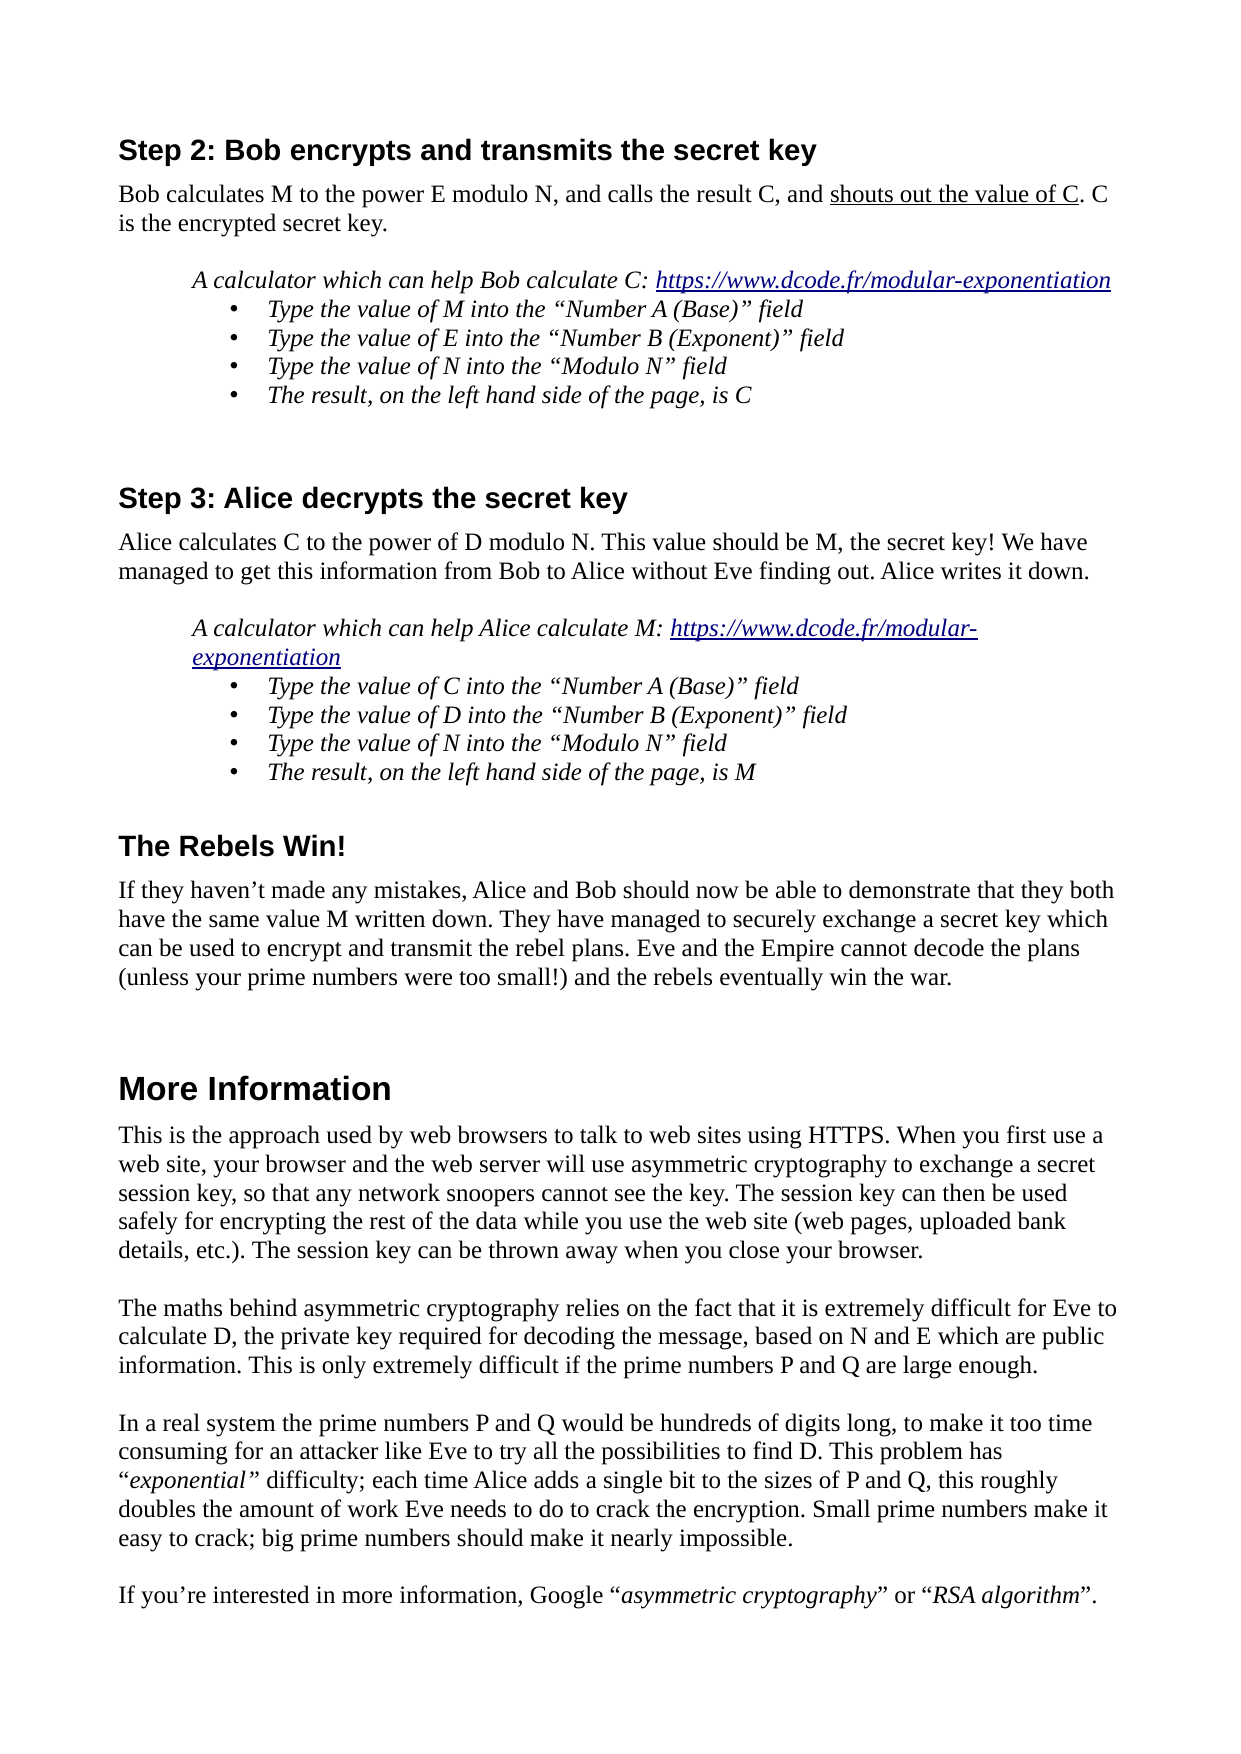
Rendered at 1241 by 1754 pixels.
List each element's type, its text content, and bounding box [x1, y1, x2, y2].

text If you’re interested in more information, Google “asymmetric cryptography” or “RSA algorithm”. [118, 1580, 1122, 1609]
text A calculator which can help Alice calculate M: https://www.dcode.fr/modular-exponentiation [192, 613, 1122, 671]
list Type the value of C into the “Number A (Base)” field [229, 671, 1122, 700]
subtitle More Information [118, 1069, 1122, 1108]
text The maths behind asymmetric cryptography relies on the fact that it is extremely difficult for Eve to calculate D, the private key required for decoding the message, based on N and E which are public information. This is only extremely difficult if the prime numbers P and Q are large enough. [118, 1293, 1122, 1379]
list Type the value of D into the “Number B (Exponent)” field [229, 700, 1122, 728]
text Alice calculates C to the power of D modulo N. This value should be M, the secret key! We have managed to get this information from Bob to Alice without Eve finding out. Alice writes it down. [118, 527, 1122, 585]
subtitle Step 3: Alice decrypts the secret key [118, 481, 1122, 515]
list Type the value of N into the “Modulo N” field [229, 351, 1122, 380]
list The result, on the left hand side of the page, is C [229, 380, 1122, 409]
subtitle Step 2: Bob encrypts and transmits the secret key [118, 133, 1122, 166]
text This is the approach used by web browsers to talk to web sites using HTTPS. When you first use a web site, your browser and the web server will use asymmetric cryptography to exchange a secret session key, so that any network snoopers cannot see the key. The session key can then be used safely for encrypting the rest of the data while you use the web site (web pages, uploaded bank details, etc.). The session key can be thrown away when you close your browser. [118, 1120, 1122, 1264]
subtitle The Rebels Win! [118, 829, 1122, 863]
text A calculator which can help Bob calculate C: https://www.dcode.fr/modular-exponentiation [192, 265, 1122, 294]
text Bob calculates M to the power E modulo N, and calls the result C, and shouts out the value of C. C is the encrypted secret key. [118, 179, 1122, 236]
text If they haven’t made any mistakes, Alice and Bob should now be able to demonstrate that they both have the same value M written down. They have managed to securely exchange a secret key which can be used to encrypt and transmit the rebel plans. Eve and the Empire cannot decode the plans (unless your prime numbers were too small!) and the rebels eventually win the war. [118, 876, 1122, 991]
list Type the value of N into the “Modulo N” field [229, 728, 1122, 757]
list Type the value of E into the “Number B (Exponent)” field [229, 323, 1122, 351]
list The result, on the left hand side of the page, is M [229, 757, 1122, 786]
list Type the value of M into the “Number A (Base)” field [229, 294, 1122, 323]
text In a real system the prime numbers P and Q would be hundreds of digits long, to make it too time consuming for an attacker like Eve to try all the possibilities to find D. This problem has “exponential” difficulty; each time Alice adds a single bit to the sizes of P and Q, this roughly doubles the amount of work Eve needs to do to crack the encryption. Small prime numbers make it easy to crack; big prime numbers should make it nearly impossible. [118, 1408, 1122, 1551]
